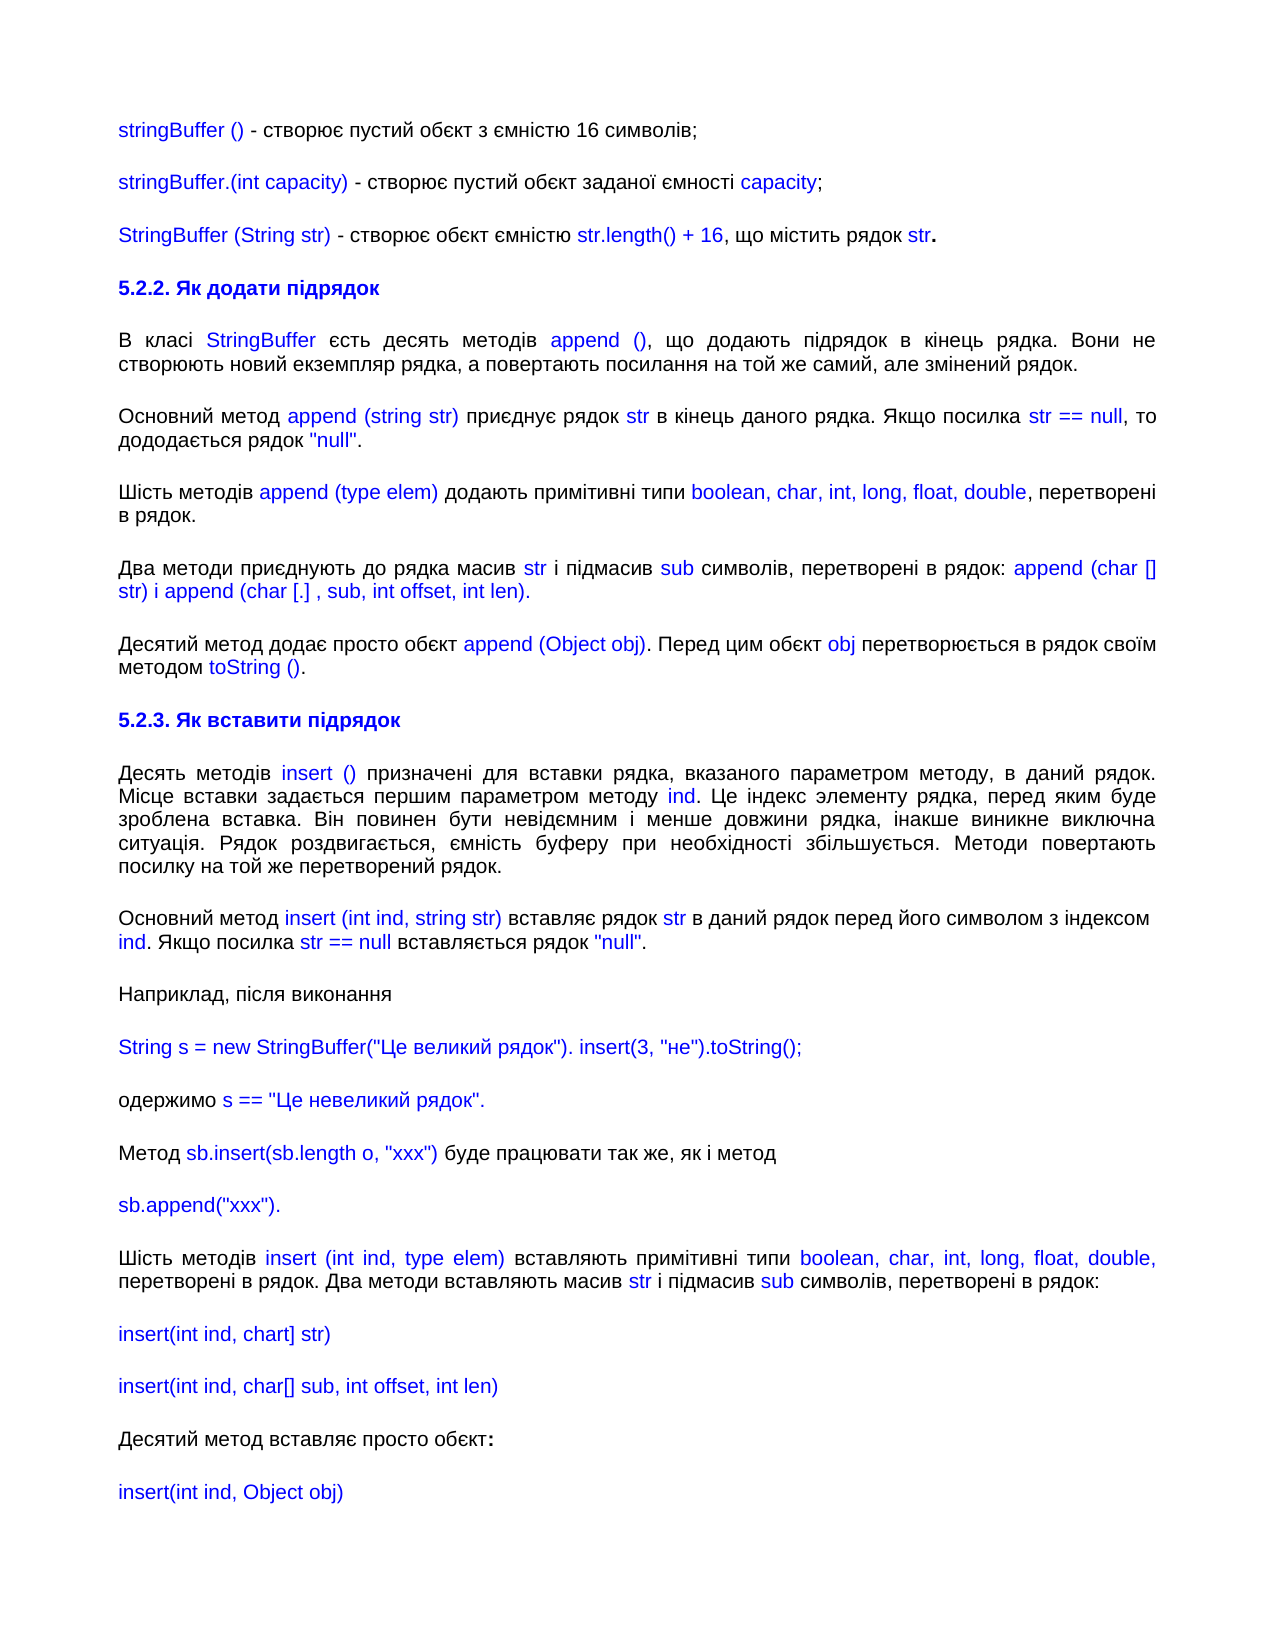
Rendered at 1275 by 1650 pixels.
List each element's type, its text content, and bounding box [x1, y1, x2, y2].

text StringBuffer (String str) - створює обєкт ємністю str.length() + 16, що містить рядок str. [118, 223, 1157, 247]
text stringBuffer () - створює пустий обєкт з ємністю 16 символів; [118, 118, 1157, 141]
text Шість методів insert (int ind, type elem) вставляють примітивні типи boolean, char, int, long, float, double, перетворені в рядок. Два методи вставляють масив str і підмасив sub символів, перетворені в рядок: [118, 1246, 1157, 1293]
text insert(int ind, chart] str) [118, 1322, 1157, 1346]
text String s = new StringBuffer("Це великий рядок"). insert(3, "не").toString(); [118, 1036, 1157, 1059]
text 5.2.2. Як додати підрядок [118, 276, 1157, 299]
text insert(int ind, char[] sub, int offset, int len) [118, 1375, 1157, 1398]
text insert(int ind, Object obj) [118, 1481, 1157, 1504]
text Наприклад, після виконання [118, 983, 1157, 1006]
text Основний метод insert (int ind, string str) вставляє рядок str в даний рядок перед його символом з індексом іnd. Якщо посилка str == null вставляється рядок "null". [118, 907, 1157, 953]
text Два методи приєднують до рядка масив str і підмасив sub символів, перетворені в рядок: append (char [] str) і append (char [.] , sub, int offset, int len). [118, 557, 1157, 603]
text sb.append("xxx"). [118, 1194, 1157, 1217]
text Шість методів append (type elem) додають примітивні типи boolean, char, int, long, float, double, перетворені в рядок. [118, 481, 1157, 527]
text Метод sb.insert(sb.length о, "xxx") буде працювати так же, як і метод [118, 1141, 1157, 1164]
text 5.2.3. Як вставити підрядок [118, 709, 1157, 732]
text В класі StringBuffer єсть десять методів append (), що додають підрядок в кінець рядка. Вони не створюють новий екземпляр рядка, а повертають посилання на той же самий, але змінений рядок. [118, 329, 1157, 375]
text одержимо s == "Це невеликий рядок". [118, 1088, 1157, 1112]
text Основний метод append (string str) приєднує рядок str в кінець даного рядка. Якщо посилка str == null, то дододається рядок "null". [118, 405, 1157, 451]
text Десятий метод додає просто обєкт append (Object obj). Перед цим обєкт obj перетворюється в рядок своїм методом toString (). [118, 633, 1157, 679]
text Десять методів insert () призначені для вставки рядка, вказаного параметром методу, в даний рядок. Місце вставки задається першим параметром методу ind. Це індекс элементу рядка, перед яким буде зроблена вставка. Він повинен бути невідємним і менше довжини рядка, інакше виникне виключна ситуація. Рядок роздвигається, ємність буферу при необхідності збільшується. Методи повертають посилку на той же перетворений рядок. [118, 761, 1157, 877]
text stringBuffer.(int capacity) - створює пустий обєкт заданої ємності capacity; [118, 171, 1157, 194]
text Десятий метод вставляє просто обєкт: [118, 1428, 1157, 1451]
